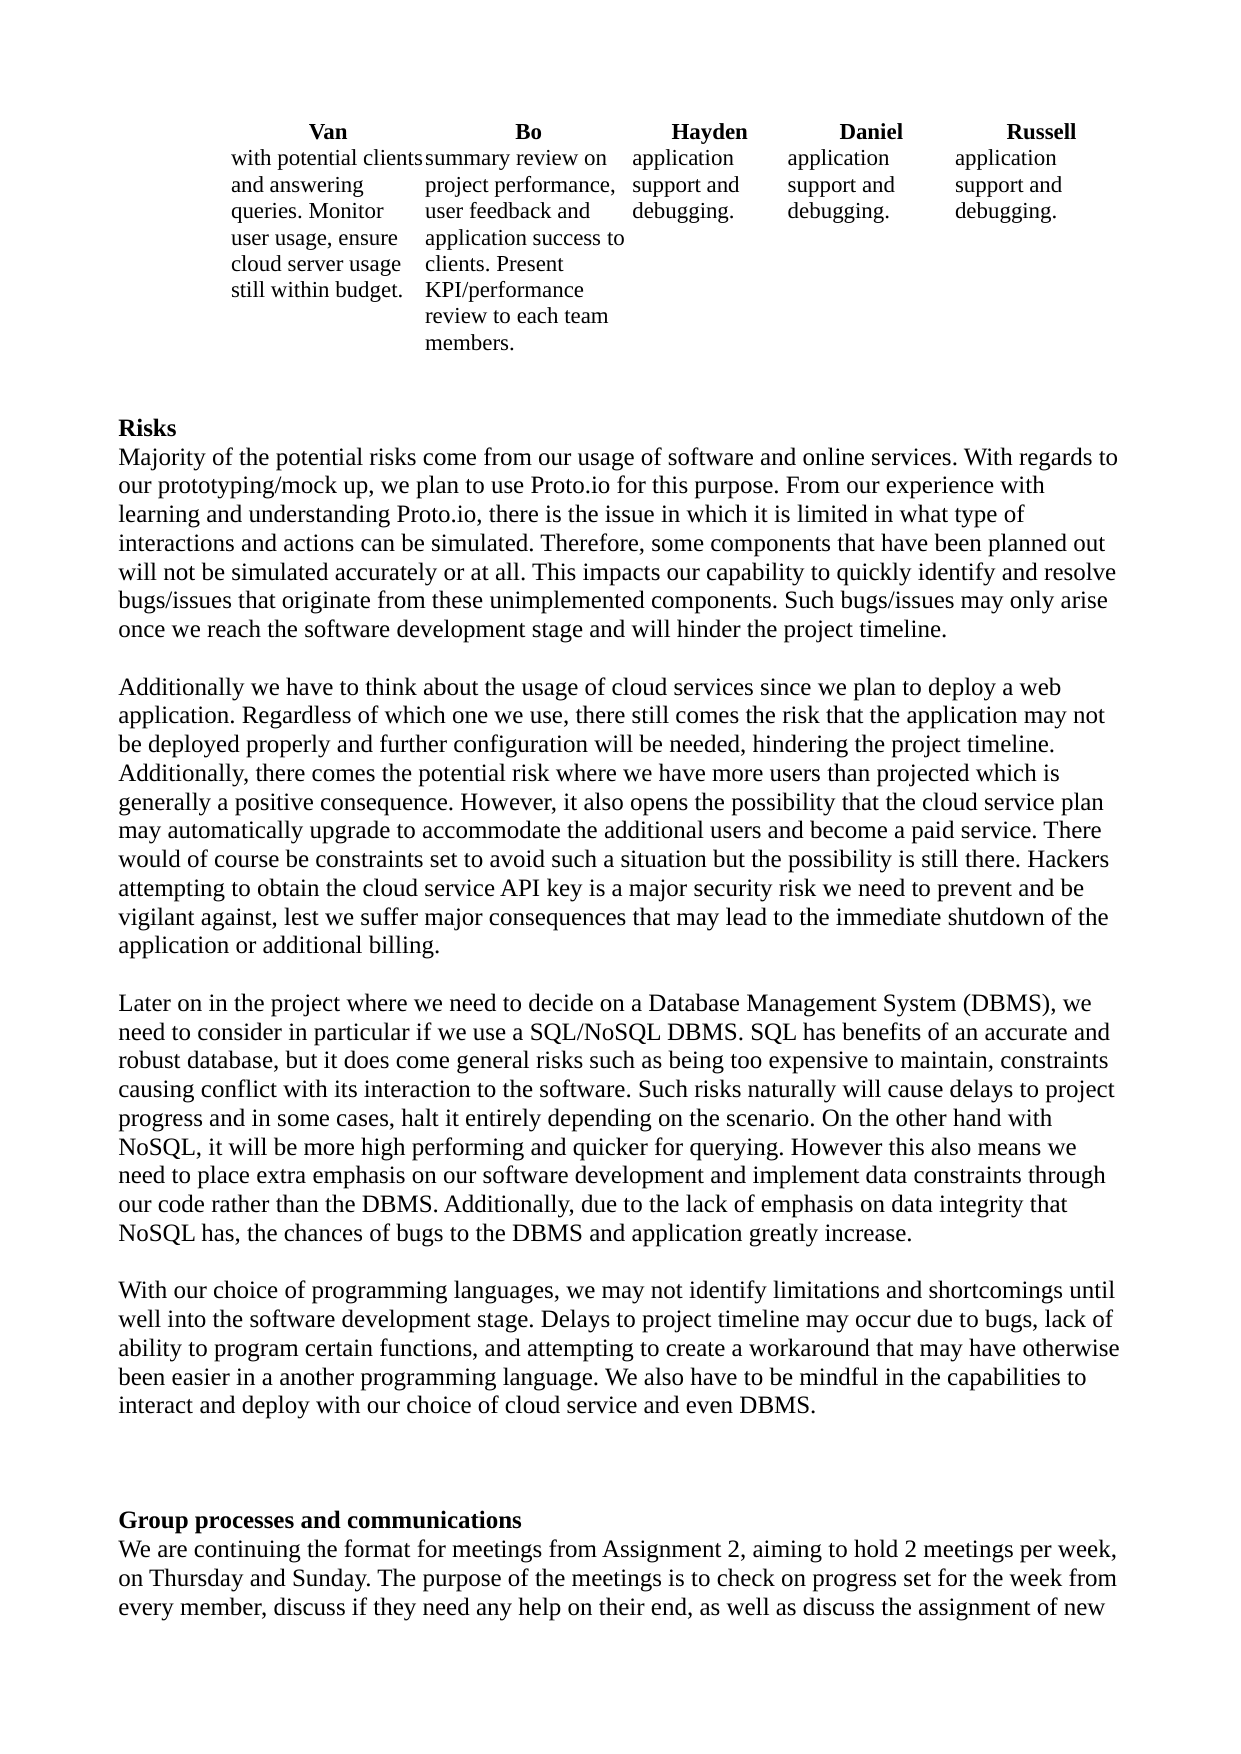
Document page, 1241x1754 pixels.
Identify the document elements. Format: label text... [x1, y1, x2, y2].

table_cell [118, 145, 231, 355]
text Majority of the potential risks come from our usage of software and online services. With regards to our prototyping/mock up, we plan to use Proto.io for this purpose. From our experience with learning and understanding Proto.io, there is the issue in which it is limited in what type of interactions and actions can be simulated. Therefore, some components that have been planned out will not be simulated accurately or at all. This impacts our capability to quickly identify and resolve bugs/issues that originate from these unimplemented components. Such bugs/issues may only arise once we reach the software development stage and will hinder the project timeline. Additionally we have to think about the usage of cloud services since we plan to deploy a web application. Regardless of which one we use, there still comes the risk that the application may not be deployed properly and further configuration will be needed, hindering the project timeline. Additionally, there comes the potential risk where we have more users than projected which is generally a positive consequence. However, it also opens the possibility that the cloud service plan may automatically upgrade to accommodate the additional users and become a paid service. There would of course be constraints set to avoid such a situation but the possibility is still there. Hackers attempting to obtain the cloud service API key is a major security risk we need to prevent and be vigilant against, lest we suffer major consequences that may lead to the immediate shutdown of the application or additional billing. [118, 442, 1122, 959]
table_cell Present report summary review on project performance, user feedback and application success to clients. Present KPI/performance review to each team members. [425, 145, 632, 355]
text Later on in the project where we need to decide on a Database Management System (DBMS), we need to consider in particular if we use a SQL/NoSQL DBMS. SQL has benefits of an accurate and robust database, but it does come general risks such as being too expensive to maintain, constraints causing conflict with its interaction to the software. Such risks naturally will cause delays to project progress and in some cases, halt it entirely depending on the scenario. On the other hand with NoSQL, it will be more high performing and quicker for querying. However this also means we need to place extra emphasis on our software development and implement data constraints through our code rather than the DBMS. Additionally, due to the lack of emphasis on data integrity that NoSQL has, the chances of bugs to the DBMS and application greatly increase. [118, 988, 1122, 1247]
table_cell application support and debugging. [632, 145, 787, 355]
table_header Bo [425, 118, 632, 144]
table_header Hayden [632, 118, 787, 144]
table_cell Continue networking with potential clients and answering queries. Monitor user usage, ensure cloud server usage still within budget. [231, 145, 425, 355]
text We are continuing the format for meetings from Assignment 2, aiming to hold 2 meetings per week, on Thursday and Sunday. The purpose of the meetings is to check on progress set for the week from every member, discuss if they need any help on their end, as well as discuss the assignment of new [118, 1534, 1122, 1620]
text Risks [118, 413, 1122, 442]
text With our choice of programming languages, we may not identify limitations and shortcomings until well into the software development stage. Delays to project timeline may occur due to bugs, lack of ability to program certain functions, and attempting to create a workaround that may have otherwise been easier in a another programming language. We also have to be mindful in the capabilities to interact and deploy with our choice of cloud service and even DBMS. [118, 1275, 1122, 1419]
table_header Russell [955, 118, 1128, 144]
table_header [118, 118, 231, 144]
text Group processes and communications [118, 1505, 1122, 1534]
table_header Daniel [788, 118, 955, 144]
table_cell application support and debugging. [955, 145, 1128, 355]
table_cell application support and debugging. [788, 145, 955, 355]
table_header Van [231, 118, 425, 144]
